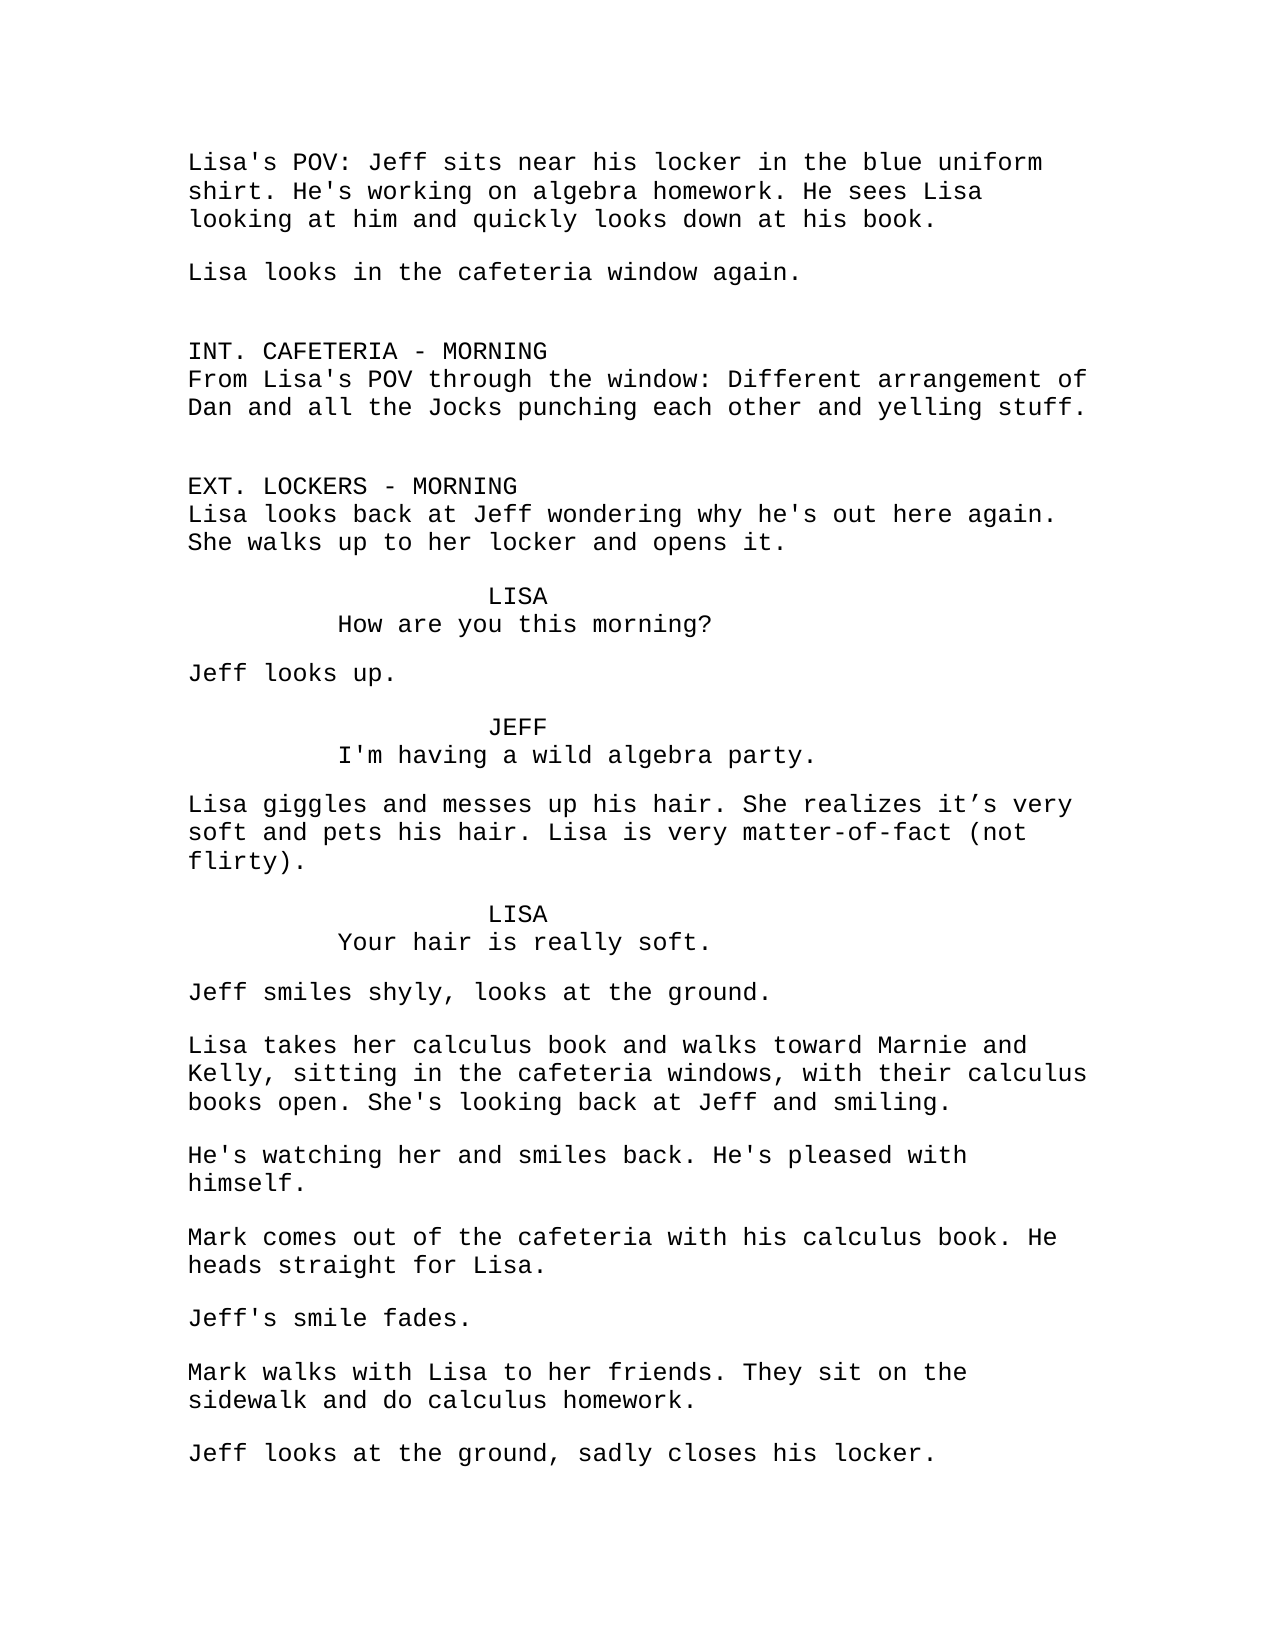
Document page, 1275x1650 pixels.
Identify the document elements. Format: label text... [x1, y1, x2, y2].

text He's watching her and smiles back. He's pleased with himself. [187, 1142, 1087, 1199]
text Lisa takes her calculus book and walks toward Marnie and Kelly, sitting in the cafeteria windows, with their calculus books open. She's looking back at Jeff and smiling. [187, 1032, 1087, 1117]
text JEFF [187, 714, 1087, 742]
text From Lisa's POV through the window: Different arrangement of Dan and all the Jocks punching each other and yelling stuff. [187, 367, 1087, 423]
text Your hair is really soft. [337, 930, 937, 958]
text Jeff's smile fades. [187, 1306, 1087, 1334]
text Lisa looks in the cafeteria window again. [187, 260, 1087, 288]
text Lisa giggles and messes up his hair. She realizes it’s very soft and pets his hair. Lisa is very matter-of-fact (not flirty). [187, 792, 1087, 877]
text Jeff looks up. [187, 661, 1087, 689]
text LISA [187, 583, 1087, 612]
text How are you this morning? [337, 612, 937, 640]
subtitle EXT. LOCKERS - MORNING [187, 473, 1087, 502]
text Lisa's POV: Jeff sits near his locker in the blue uniform shirt. He's working on algebra homework. He sees Lisa looking at him and quickly looks down at his book. [187, 150, 1087, 235]
text LISA [187, 902, 1087, 930]
text Mark comes out of the cafeteria with his calculus book. He heads straight for Lisa. [187, 1224, 1087, 1281]
subtitle INT. CAFETERIA - MORNING [187, 338, 1087, 367]
text Lisa looks back at Jeff wondering why he's out here again. She walks up to her locker and opens it. [187, 502, 1087, 558]
text Jeff looks at the ground, sadly closes his locker. [187, 1441, 1087, 1469]
text I'm having a wild algebra party. [337, 742, 937, 771]
text Jeff smiles shyly, looks at the ground. [187, 979, 1087, 1007]
text Mark walks with Lisa to her friends. They sit on the sidewalk and do calculus homework. [187, 1359, 1087, 1416]
